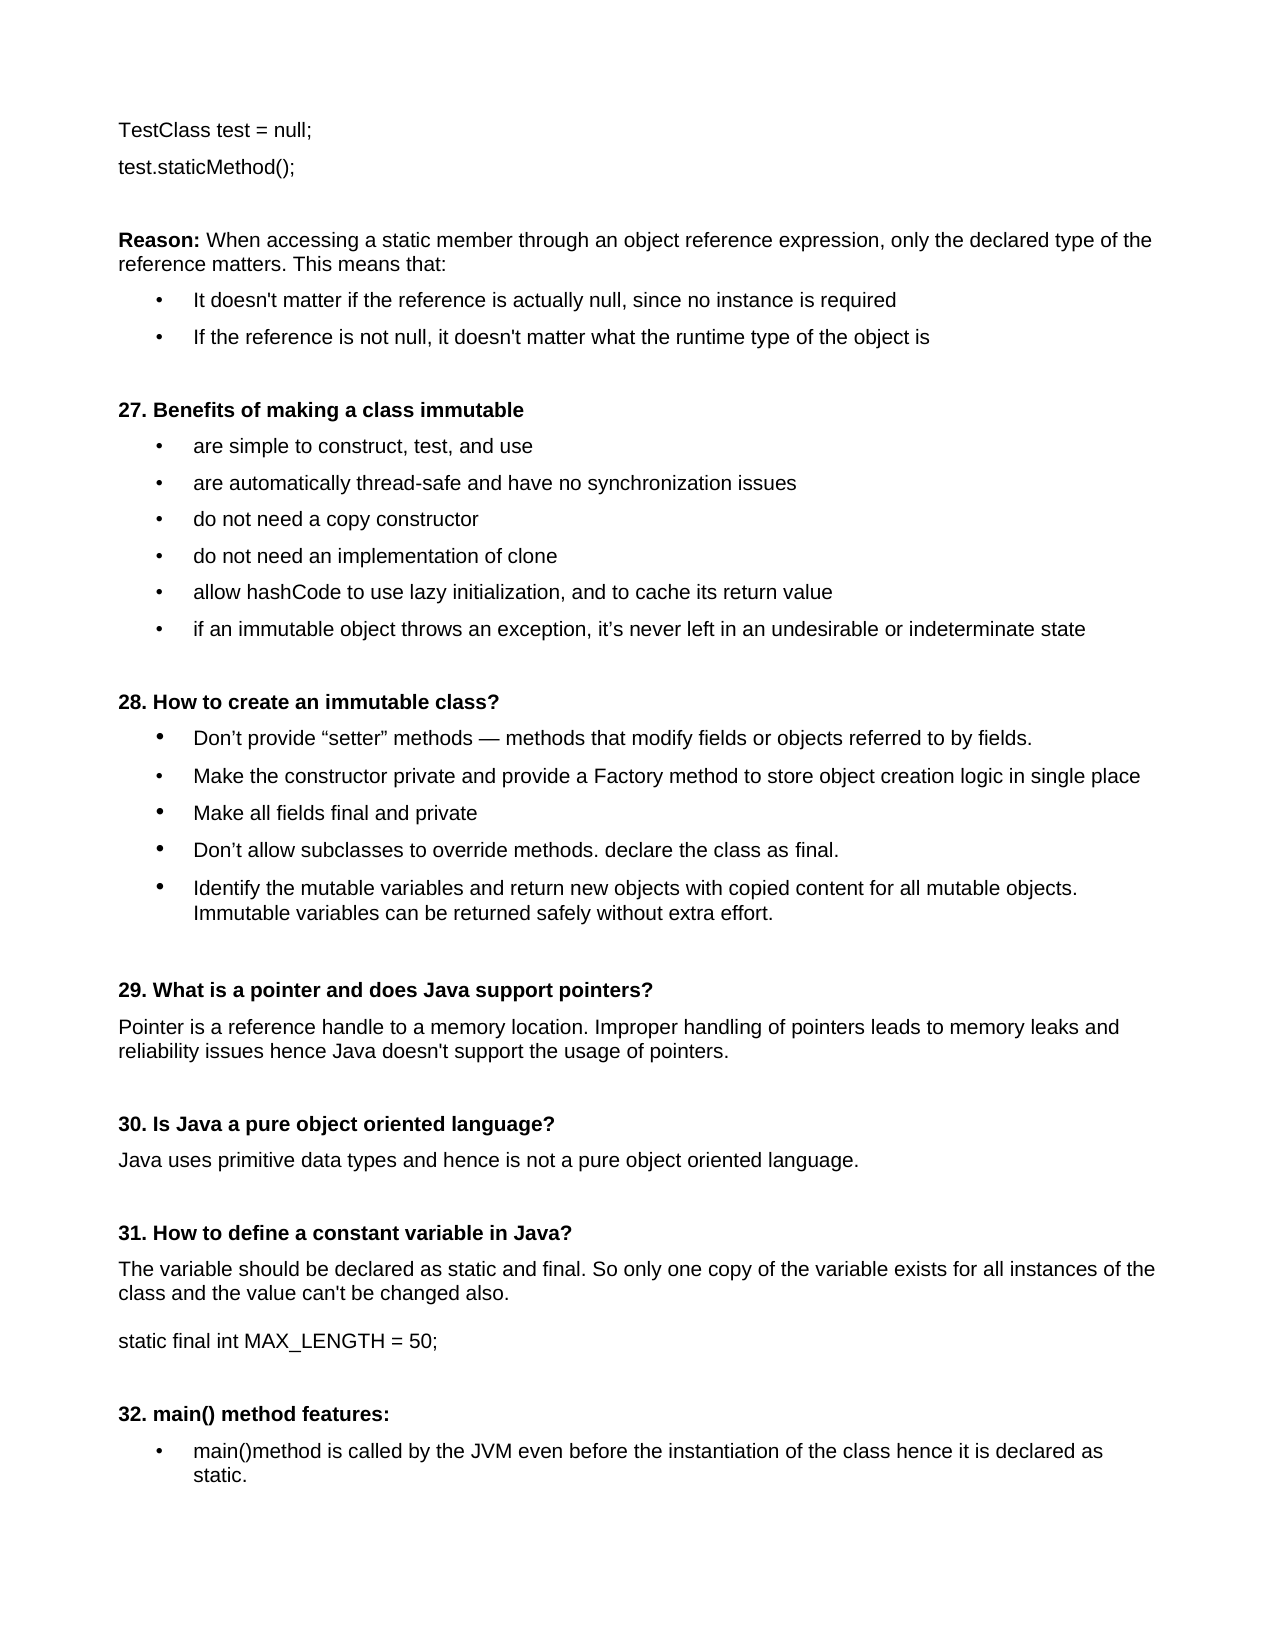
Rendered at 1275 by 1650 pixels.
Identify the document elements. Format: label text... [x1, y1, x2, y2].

text TestClass test = null; [118, 118, 1157, 142]
text 29. What is a pointer and does Java support pointers? [118, 978, 1157, 1002]
text 30. Is Java a pure object oriented language? [118, 1111, 1157, 1135]
list main()method is called by the JVM even before the instantiation of the class hence it is declared as static. [156, 1438, 1157, 1486]
text Java uses primitive data types and hence is not a pure object oriented language. [118, 1148, 1157, 1172]
list if an immutable object throws an exception, it’s never left in an undesirable or indeterminate state [156, 617, 1157, 641]
text Reason: When accessing a static member through an object reference expression, only the declared type of the reference matters. This means that: [118, 227, 1157, 275]
text 27. Benefits of making a class immutable [118, 397, 1157, 421]
text test.staticMethod(); [118, 154, 1157, 178]
list do not need a copy constructor [156, 507, 1157, 531]
list allow hashCode to use lazy initialization, and to cache its return value [156, 580, 1157, 604]
list Make all fields final and private [156, 800, 1157, 825]
list Identify the mutable variables and return new objects with copied content for all mutable objects. Immutable variables can be returned safely without extra effort. [156, 875, 1157, 924]
text 32. main() method features: [118, 1402, 1157, 1426]
list do not need an implementation of clone [156, 544, 1157, 568]
text Pointer is a reference handle to a memory location. Improper handling of pointers leads to memory leaks and reliability issues hence Java doesn't support the usage of pointers. [118, 1014, 1157, 1062]
list Don’t allow subclasses to override methods. declare the class as final. [156, 838, 1157, 863]
list Don’t provide “setter” methods — methods that modify fields or objects referred to by fields. [156, 726, 1157, 751]
text 28. How to create an immutable class? [118, 690, 1157, 714]
list It doesn't matter if the reference is actually null, since no instance is required [156, 288, 1157, 312]
list If the reference is not null, it doesn't matter what the runtime type of the object is [156, 324, 1157, 348]
list Make the constructor private and provide a Factory method to store object creation logic in single place [156, 764, 1157, 788]
text 31. How to define a constant variable in Java? [118, 1221, 1157, 1245]
text The variable should be declared as static and final. So only one copy of the variable exists for all instances of the class and the value can't be changed also. static final int MAX_LENGTH = 50; [118, 1257, 1157, 1353]
list are simple to construct, test, and use [156, 434, 1157, 458]
list are automatically thread-safe and have no synchronization issues [156, 471, 1157, 494]
